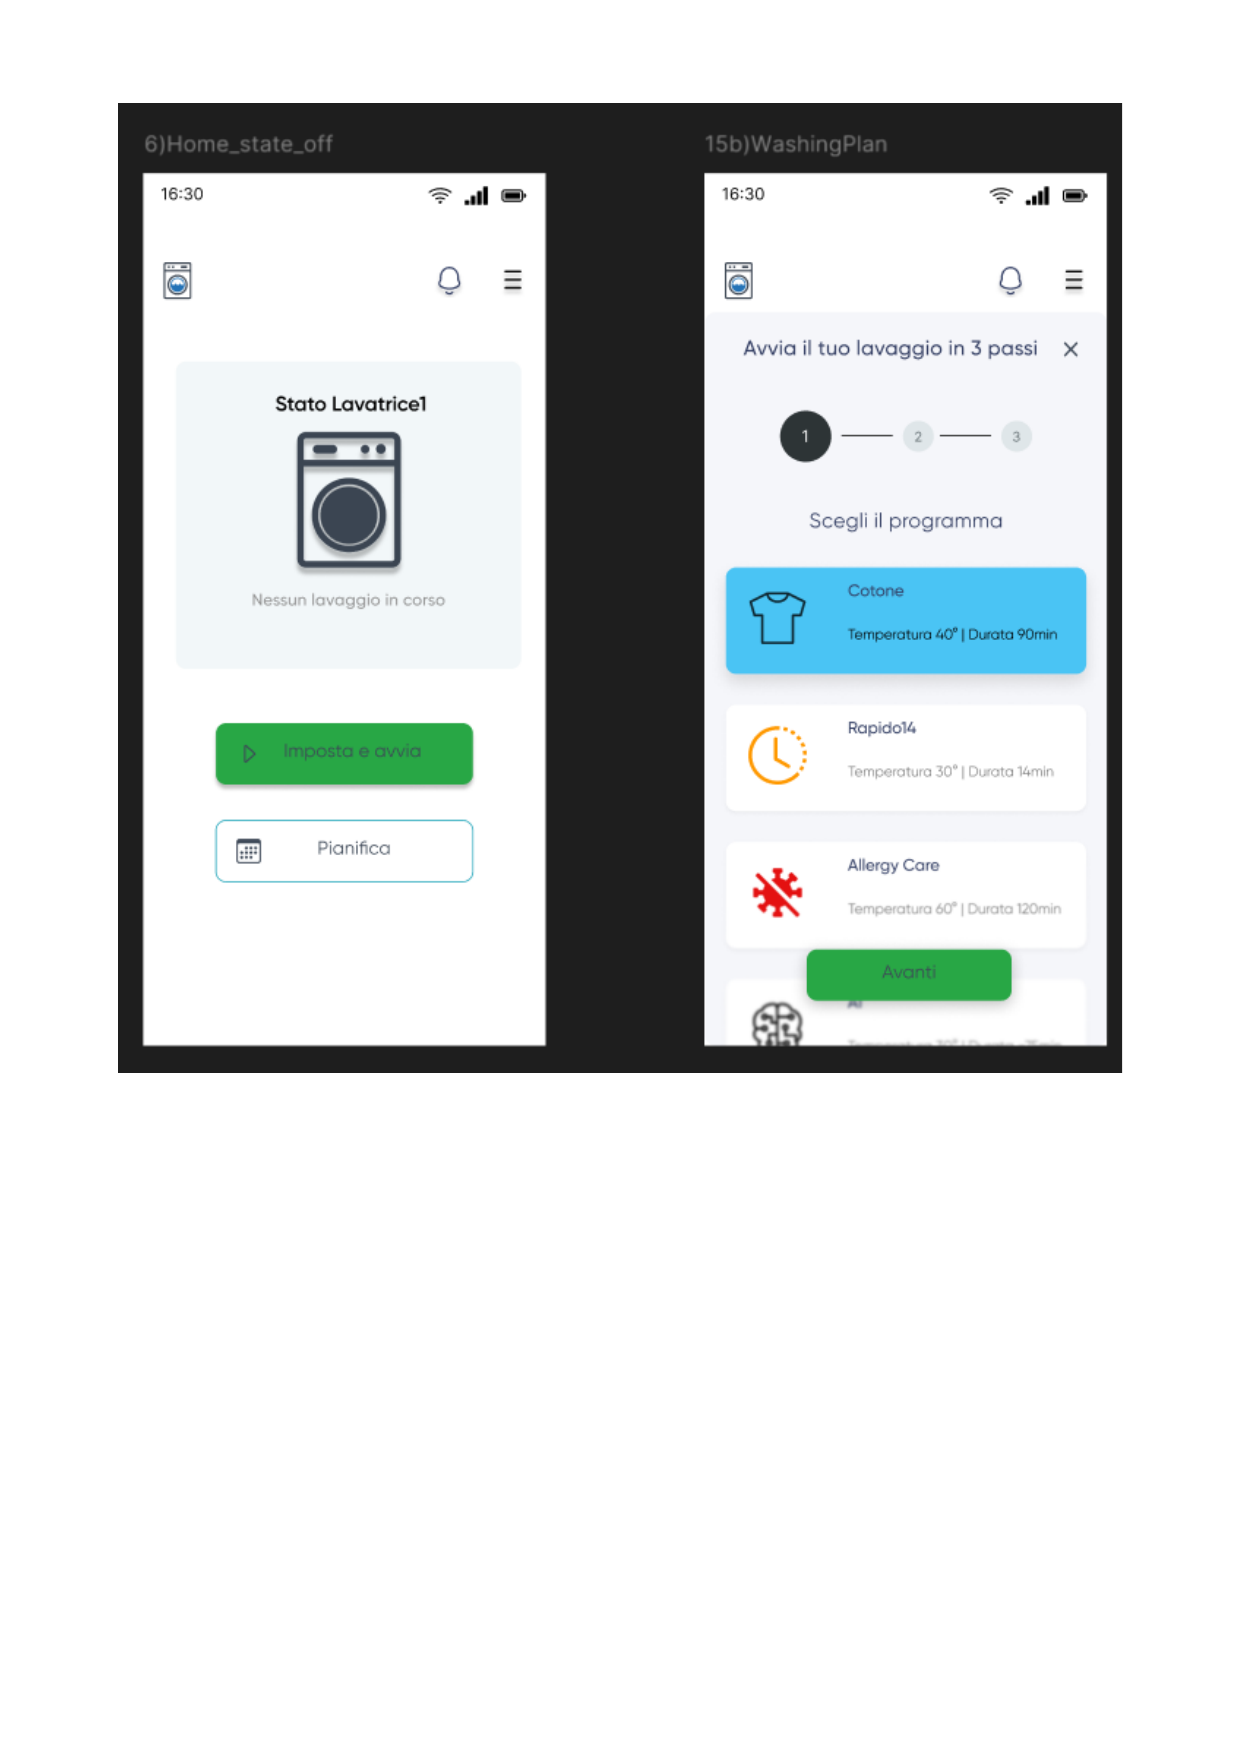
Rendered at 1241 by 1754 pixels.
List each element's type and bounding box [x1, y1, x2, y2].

picture [118, 103, 1123, 1073]
